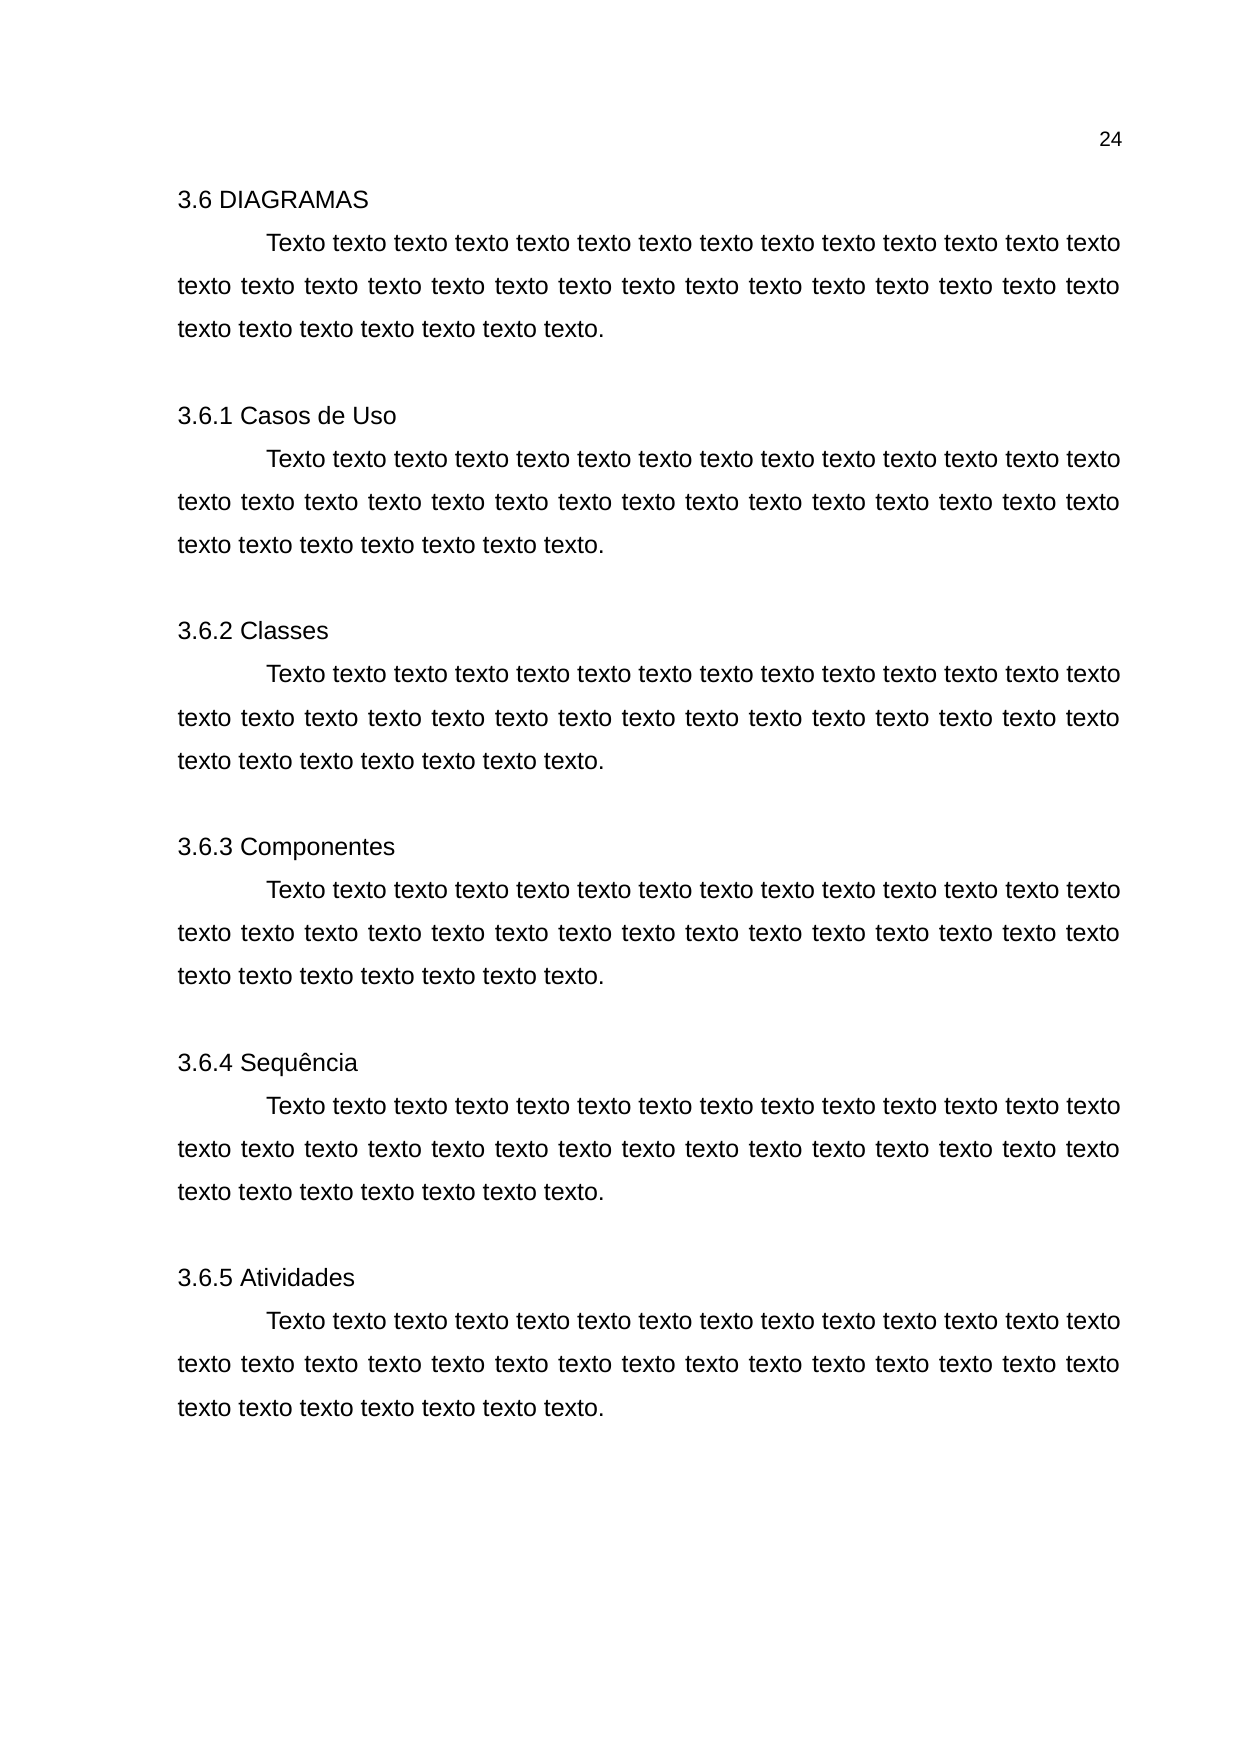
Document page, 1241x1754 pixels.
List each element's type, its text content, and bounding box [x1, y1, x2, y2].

text Texto texto texto texto texto texto texto texto texto texto texto texto texto texto texto texto texto texto texto texto texto texto texto texto texto texto texto texto texto texto texto texto texto texto texto texto. [177, 1306, 1122, 1421]
text Texto texto texto texto texto texto texto texto texto texto texto texto texto texto texto texto texto texto texto texto texto texto texto texto texto texto texto texto texto texto texto texto texto texto texto texto. [177, 875, 1122, 990]
text Texto texto texto texto texto texto texto texto texto texto texto texto texto texto texto texto texto texto texto texto texto texto texto texto texto texto texto texto texto texto texto texto texto texto texto texto. [177, 1091, 1122, 1206]
subtitle Atividades [177, 1263, 1122, 1292]
subtitle Casos de Uso [177, 401, 1122, 429]
subtitle Classes [177, 616, 1122, 645]
subtitle Componentes [177, 832, 1122, 861]
subtitle Sequência [177, 1047, 1122, 1076]
text Texto texto texto texto texto texto texto texto texto texto texto texto texto texto texto texto texto texto texto texto texto texto texto texto texto texto texto texto texto texto texto texto texto texto texto texto. [177, 228, 1122, 343]
subtitle DIAGRAMAS [177, 185, 1122, 214]
text Texto texto texto texto texto texto texto texto texto texto texto texto texto texto texto texto texto texto texto texto texto texto texto texto texto texto texto texto texto texto texto texto texto texto texto texto. [177, 444, 1122, 559]
text Texto texto texto texto texto texto texto texto texto texto texto texto texto texto texto texto texto texto texto texto texto texto texto texto texto texto texto texto texto texto texto texto texto texto texto texto. [177, 659, 1122, 774]
